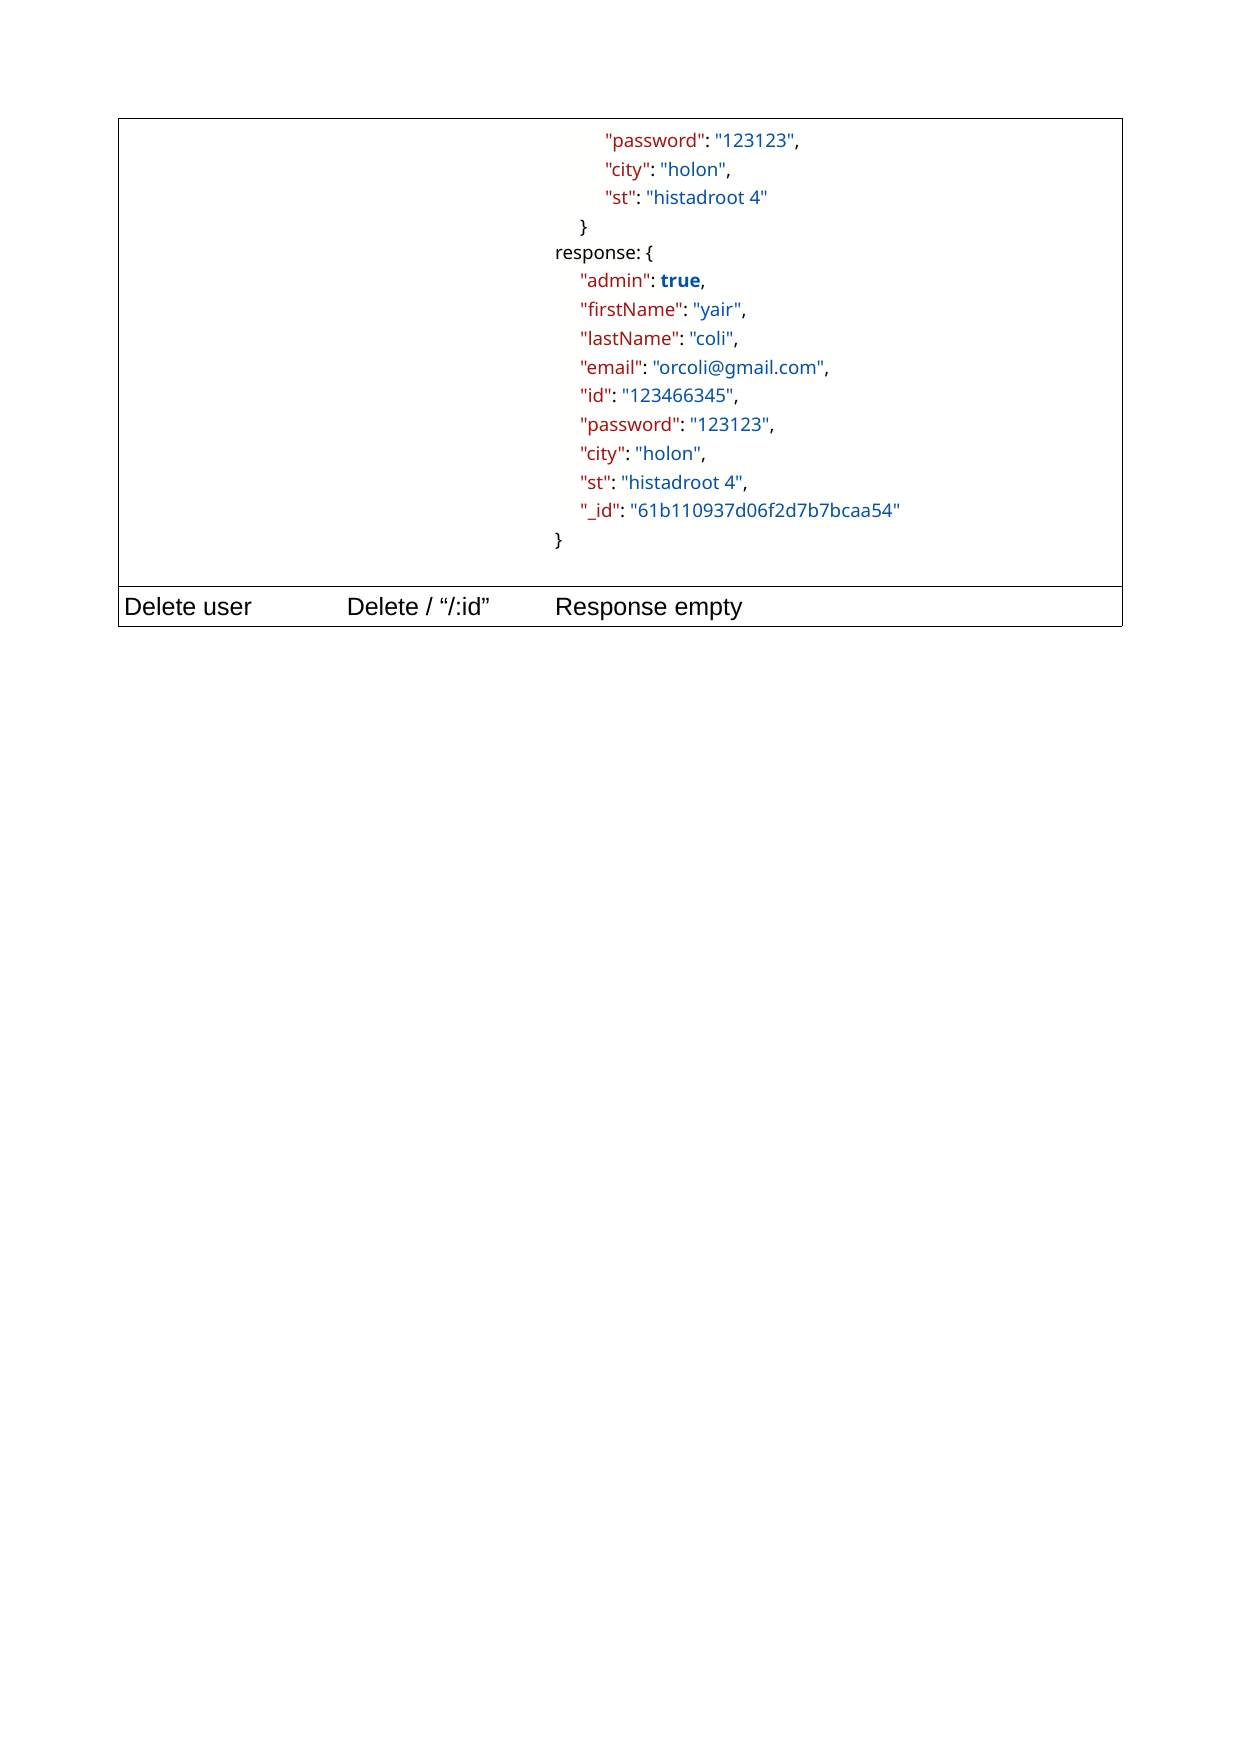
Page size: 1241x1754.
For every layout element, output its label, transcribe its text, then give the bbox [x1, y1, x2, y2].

table_cell [341, 119, 549, 586]
table_cell Delete user [119, 587, 341, 626]
table_cell [119, 119, 341, 586]
table_cell Response empty [549, 587, 1122, 626]
table_cell Delete / “/:id” [341, 587, 549, 626]
table_cell "password": "123123", "city": "holon", "st": "histadroot 4" } response: { "admin": true, "firstName": "yair", "lastName": "coli", "email": "orcoli@gmail.com", "id": "123466345", "password": "123123", "city": "holon", "st": "histadroot 4", "_id": "61b110937d06f2d7b7bcaa54" } [549, 119, 1122, 586]
